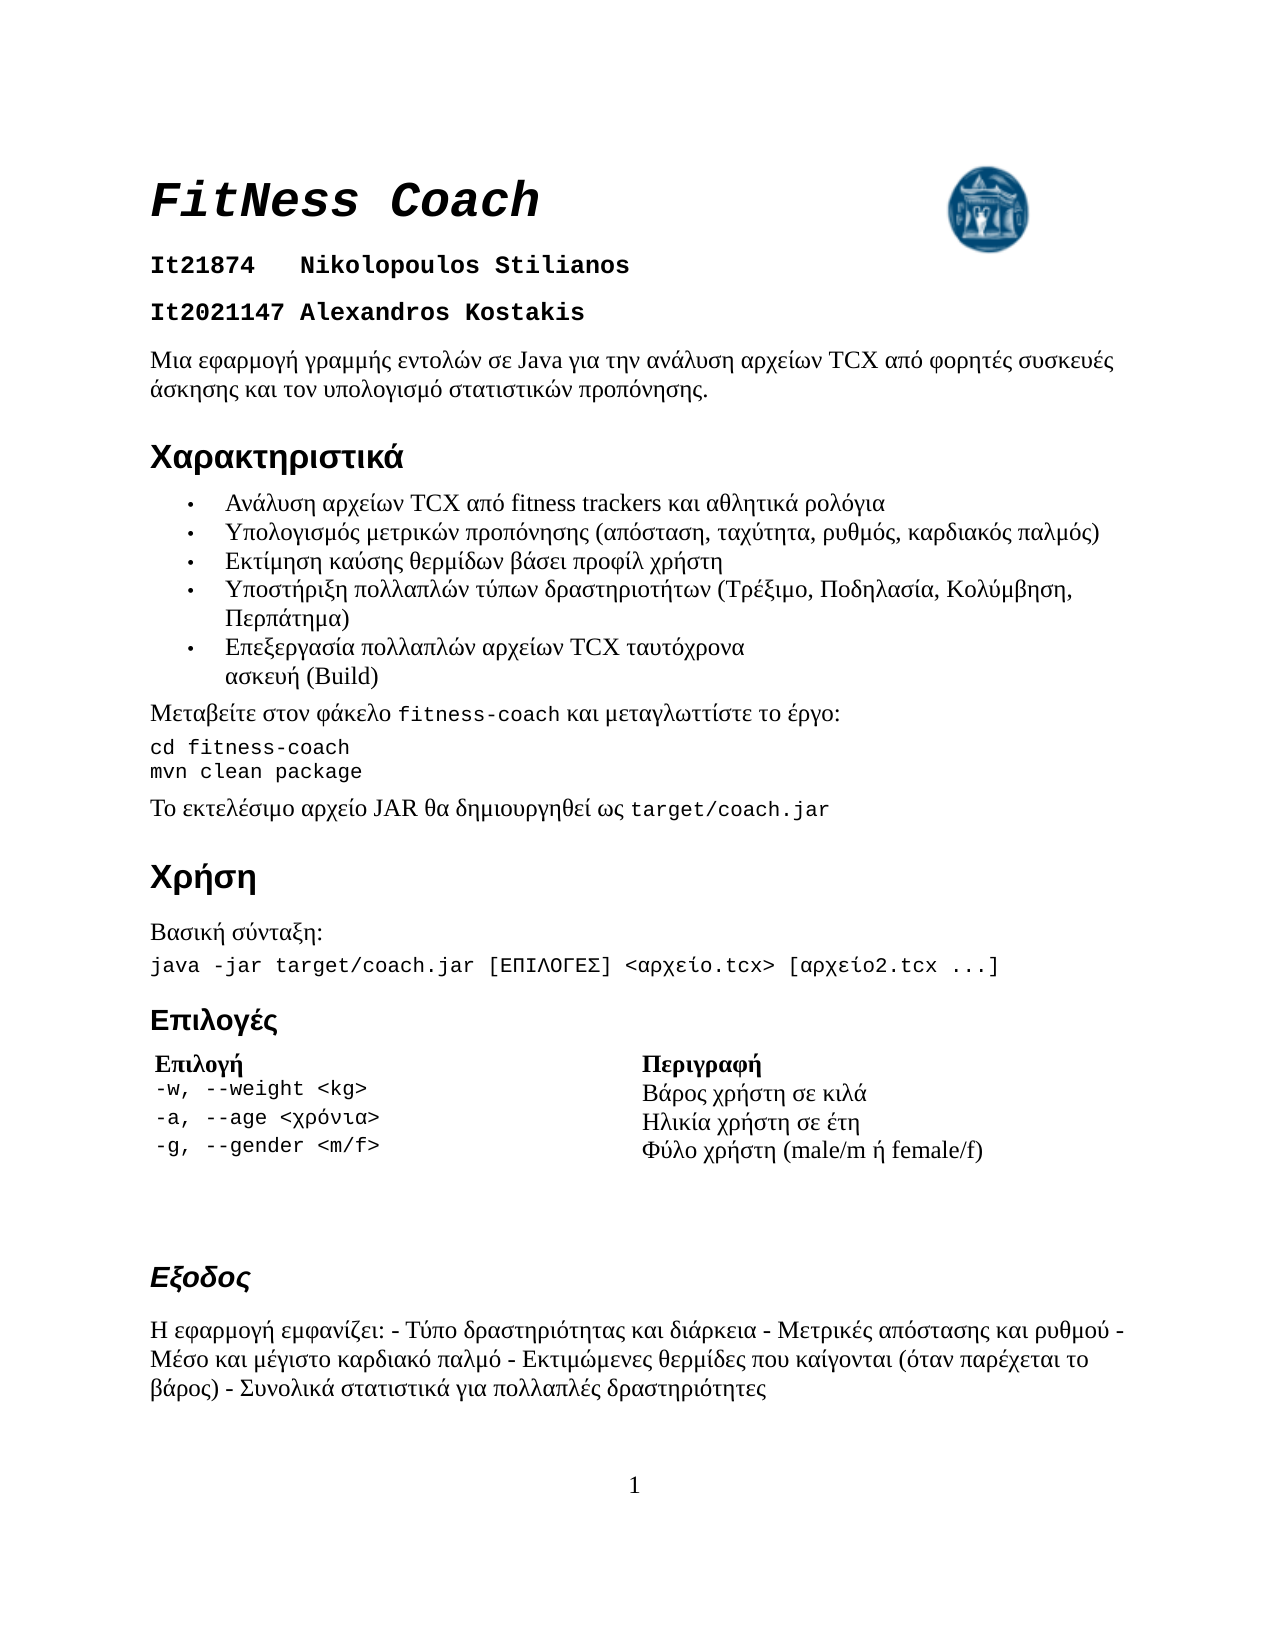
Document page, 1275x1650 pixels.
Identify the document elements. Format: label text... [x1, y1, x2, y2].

list Επεξεργασία πολλαπλών αρχείων TCX ταυτόχρονα [187, 632, 1125, 661]
text It21874 Nikolopoulos Stilianos [150, 253, 1125, 281]
table_cell Ηλικία χρήστη σε έτη [638, 1107, 1125, 1136]
text Η εφαρμογή εμφανίζει: - Τύπο δραστηριότητας και διάρκεια - Μετρικές απόστασης και ρυθμού - Μέσο και μέγιστο καρδιακό παλμό - Εκτιμώμενες θερμίδες που καίγονται (όταν παρέχεται το βάρος) - Συνολικά στατιστικά για πολλαπλές δραστηριότητες [150, 1315, 1125, 1402]
text java -jar target/coach.jar [ΕΠΙΛΟΓΕΣ] <αρχείο.tcx> [αρχείο2.tcx ...] [150, 954, 1125, 978]
list Εκτίμηση καύσης θερμίδων βάσει προφίλ χρήστη [187, 546, 1125, 574]
text Το εκτελέσιμο αρχείο JAR θα δημιουργηθεί ως target/coach.jar [150, 793, 1125, 823]
subtitle Επιλογές [150, 1003, 1125, 1037]
subtitle FitNess Coach [150, 175, 936, 232]
table_cell Βάρος χρήστη σε κιλά [638, 1078, 1125, 1107]
table_cell Φύλο χρήστη (male/m ή female/f) [638, 1136, 1125, 1164]
table_cell -w, --weight <kg> [150, 1078, 637, 1107]
text It2021147 Alexandros Kostakis [150, 299, 1125, 328]
table_header Επιλογή [150, 1049, 637, 1078]
text cd fitness-coach [150, 737, 1125, 761]
table_cell -a, --age <χρόνια> [150, 1107, 637, 1136]
list Υπολογισμός μετρικών προπόνησης (απόσταση, ταχύτητα, ρυθμός, καρδιακός παλμός) [187, 517, 1125, 546]
subtitle Xαρακτηριστικά [150, 437, 1125, 476]
subtitle Εξοδος [150, 1260, 1125, 1294]
text mvn clean package [150, 761, 1125, 784]
text Μια εφαρμογή γραμμής εντολών σε Java για την ανάλυση αρχείων TCX από φορητές συσκευές άσκησης και τον υπολογισμό στατιστικών προπόνησης. [150, 346, 1125, 403]
picture [936, 159, 1042, 262]
text Μεταβείτε στον φάκελο fitness-coach και μεταγλωττίστε το έργο: [150, 698, 1125, 728]
subtitle [1042, 175, 1125, 232]
list Υποστήριξη πολλαπλών τύπων δραστηριοτήτων (Τρέξιμο, Ποδηλασία, Κολύμβηση, Περπάτημα) [187, 574, 1125, 632]
subtitle Xρήση [150, 857, 1125, 895]
text Βασική σύνταξη: [150, 917, 1125, 946]
list Ανάλυση αρχείων TCX από fitness trackers και αθλητικά ρολόγια [187, 488, 1125, 517]
table_header Περιγραφή [638, 1049, 1125, 1078]
table_cell -g, --gender <m/f> [150, 1136, 637, 1164]
list ασκευή (Build) [187, 661, 1125, 689]
